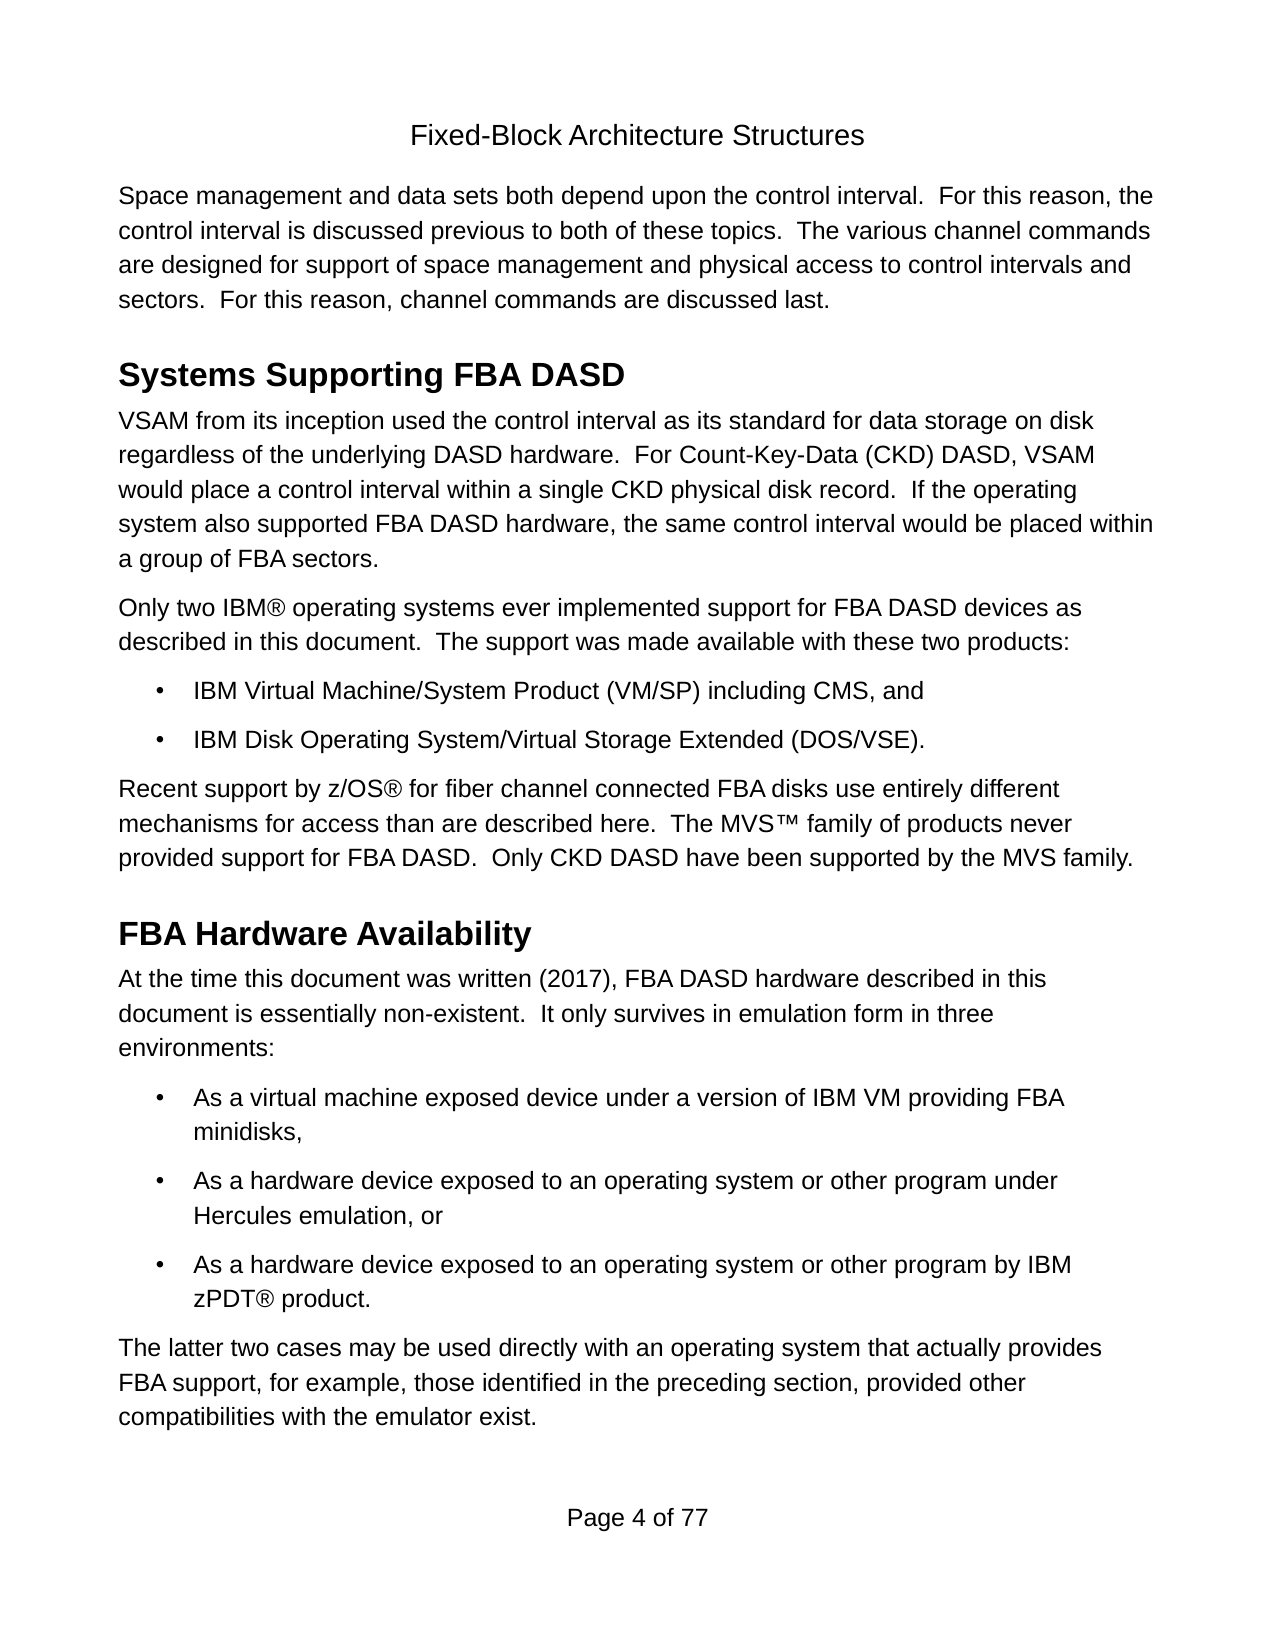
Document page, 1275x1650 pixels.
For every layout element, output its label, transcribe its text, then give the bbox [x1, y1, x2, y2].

subtitle Systems Supporting FBA DASD [118, 354, 1157, 393]
subtitle FBA Hardware Availability [118, 913, 1157, 952]
list As a hardware device exposed to an operating system or other program by IBM zPDT® product. [156, 1250, 1157, 1313]
text Recent support by z/OS® for fiber channel connected FBA disks use entirely different mechanisms for access than are described here. The MVS™ family of products never provided support for FBA DASD. Only CKD DASD have been supported by the MVS family. [118, 774, 1157, 872]
list IBM Virtual Machine/System Product (VM/SP) including CMS, and [156, 676, 1157, 705]
text VSAM from its inception used the control interval as its standard for data storage on disk regardless of the underlying DASD hardware. For Count-Key-Data (CKD) DASD, VSAM would place a control interval within a single CKD physical disk record. If the operating system also supported FBA DASD hardware, the same control interval would be placed within a group of FBA sectors. [118, 406, 1157, 572]
text The latter two cases may be used directly with an operating system that actually provides FBA support, for example, those identified in the preceding section, provided other compatibilities with the emulator exist. [118, 1333, 1157, 1431]
text Only two IBM® operating systems ever implemented support for FBA DASD devices as described in this document. The support was made available with these two products: [118, 593, 1157, 656]
text At the time this document was written (2017), FBA DASD hardware described in this document is essentially non-existent. It only survives in emulation form in three environments: [118, 964, 1157, 1062]
list As a virtual machine exposed device under a version of IBM VM providing FBA minidisks, [156, 1082, 1157, 1146]
list As a hardware device exposed to an operating system or other program under Hercules emulation, or [156, 1166, 1157, 1229]
list IBM Disk Operating System/Virtual Storage Extended (DOS/VSE). [156, 725, 1157, 754]
text Space management and data sets both depend upon the control interval. For this reason, the control interval is discussed previous to both of these topics. The various channel commands are designed for support of space management and physical access to control intervals and sectors. For this reason, channel commands are discussed last. [118, 181, 1157, 313]
